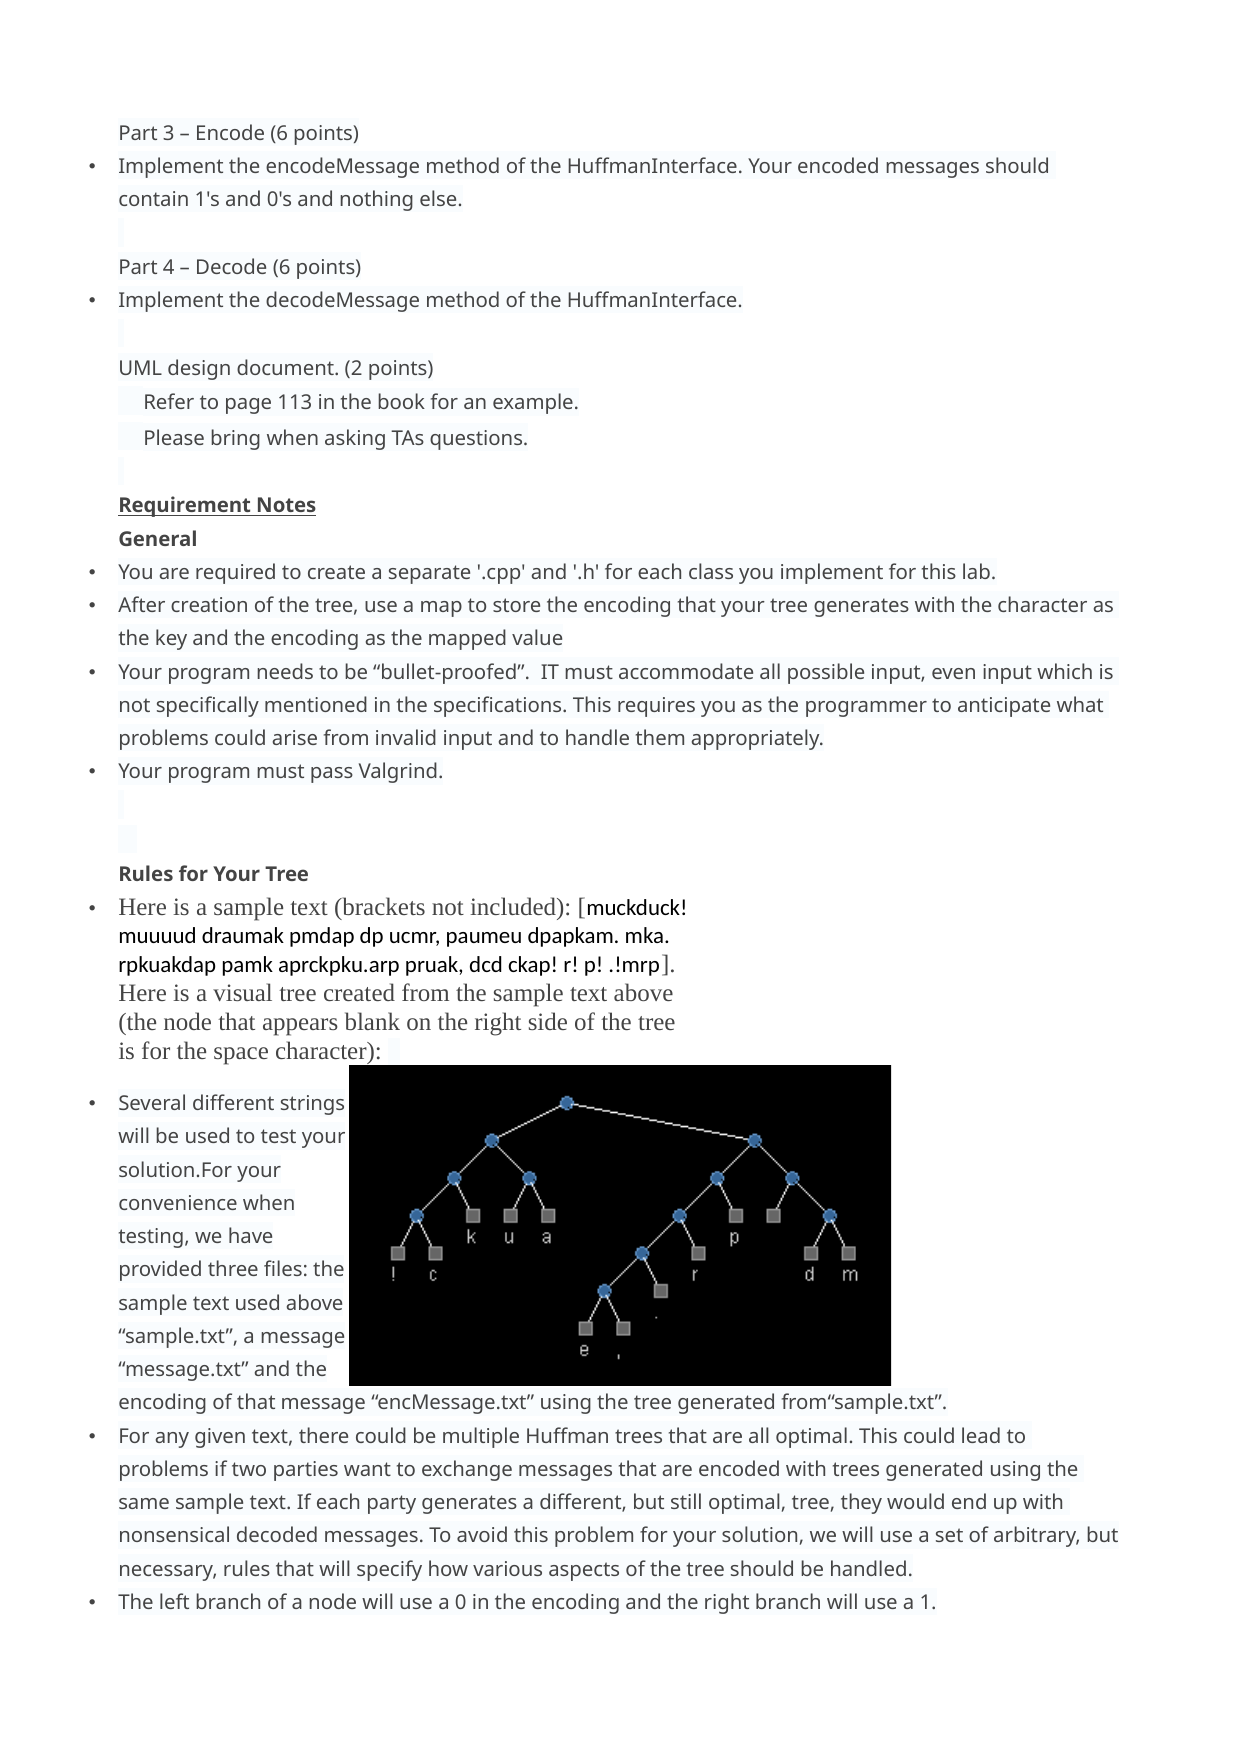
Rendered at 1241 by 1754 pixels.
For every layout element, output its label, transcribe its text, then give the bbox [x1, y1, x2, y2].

picture [349, 1065, 892, 1386]
list muuuud draumak pmdap dp ucmr, paumeu dpapkam. mka. [118, 921, 1122, 949]
list You are required to create a separate '.cpp' and '.h' for each class you implement for this lab. [118, 558, 1122, 585]
text General [118, 524, 1122, 552]
list Your program must pass Valgrind. [118, 757, 1122, 785]
list (the node that appears blank on the right side of the tree [118, 1007, 1122, 1036]
text UML design document. (2 points) [118, 353, 1122, 381]
text Part 4 – Decode (6 points) [118, 252, 1122, 280]
list For any given text, there could be multiple Huffman trees that are all optimal. This could lead to problems if two parties want to exchange messages that are encoded with trees generated using the same sample text. If each party generates a different, but still optimal, tree, they would end up with nonsensical decoded messages. To avoid this problem for your solution, we will use a set of arbitrary, but necessary, rules that will specify how various aspects of the tree should be handled. [118, 1421, 1122, 1582]
list Your program needs to be “bullet-proofed”. IT must accommodate all possible input, even input which is not specifically mentioned in the specifications. This requires you as the programmer to anticipate what problems could arise from invalid input and to handle them appropriately. [118, 657, 1122, 751]
list Implement the decodeMessage method of the HuffmanInterface. [118, 286, 1122, 313]
list After creation of the tree, use a map to store the encoding that your tree generates with the character as the key and the encoding as the mapped value [118, 591, 1122, 652]
list The left branch of a node will use a 0 in the encoding and the right branch will use a 1. [118, 1587, 1122, 1615]
text Please bring when asking TAs questions. [118, 422, 1122, 451]
list Several different strings will be used to test your solution.For your convenience when testing, we have provided three files: the sample text used above “sample.txt”, a message “message.txt” and the encoding of that message “encMessage.txt” using the tree generated from“sample.txt”. [118, 1089, 1122, 1416]
text Part 3 – Encode (6 points) [118, 118, 1122, 146]
text Requirement Notes [118, 491, 1122, 519]
list Implement the encodeMessage method of the HuffmanInterface. Your encoded messages should contain 1's and 0's and nothing else. [118, 151, 1122, 212]
list is for the space character): [118, 1036, 1122, 1065]
list Here is a visual tree created from the sample text above [118, 978, 1122, 1007]
list Here is a sample text (brackets not included): [muckduck! [118, 892, 1122, 921]
text Refer to page 113 in the book for an example. [118, 386, 1122, 416]
list rpkuakdap pamk aprckpku.arp pruak, dcd ckap! r! p! .!mrp]. [118, 949, 1122, 978]
text Rules for Your Tree [118, 859, 1122, 887]
